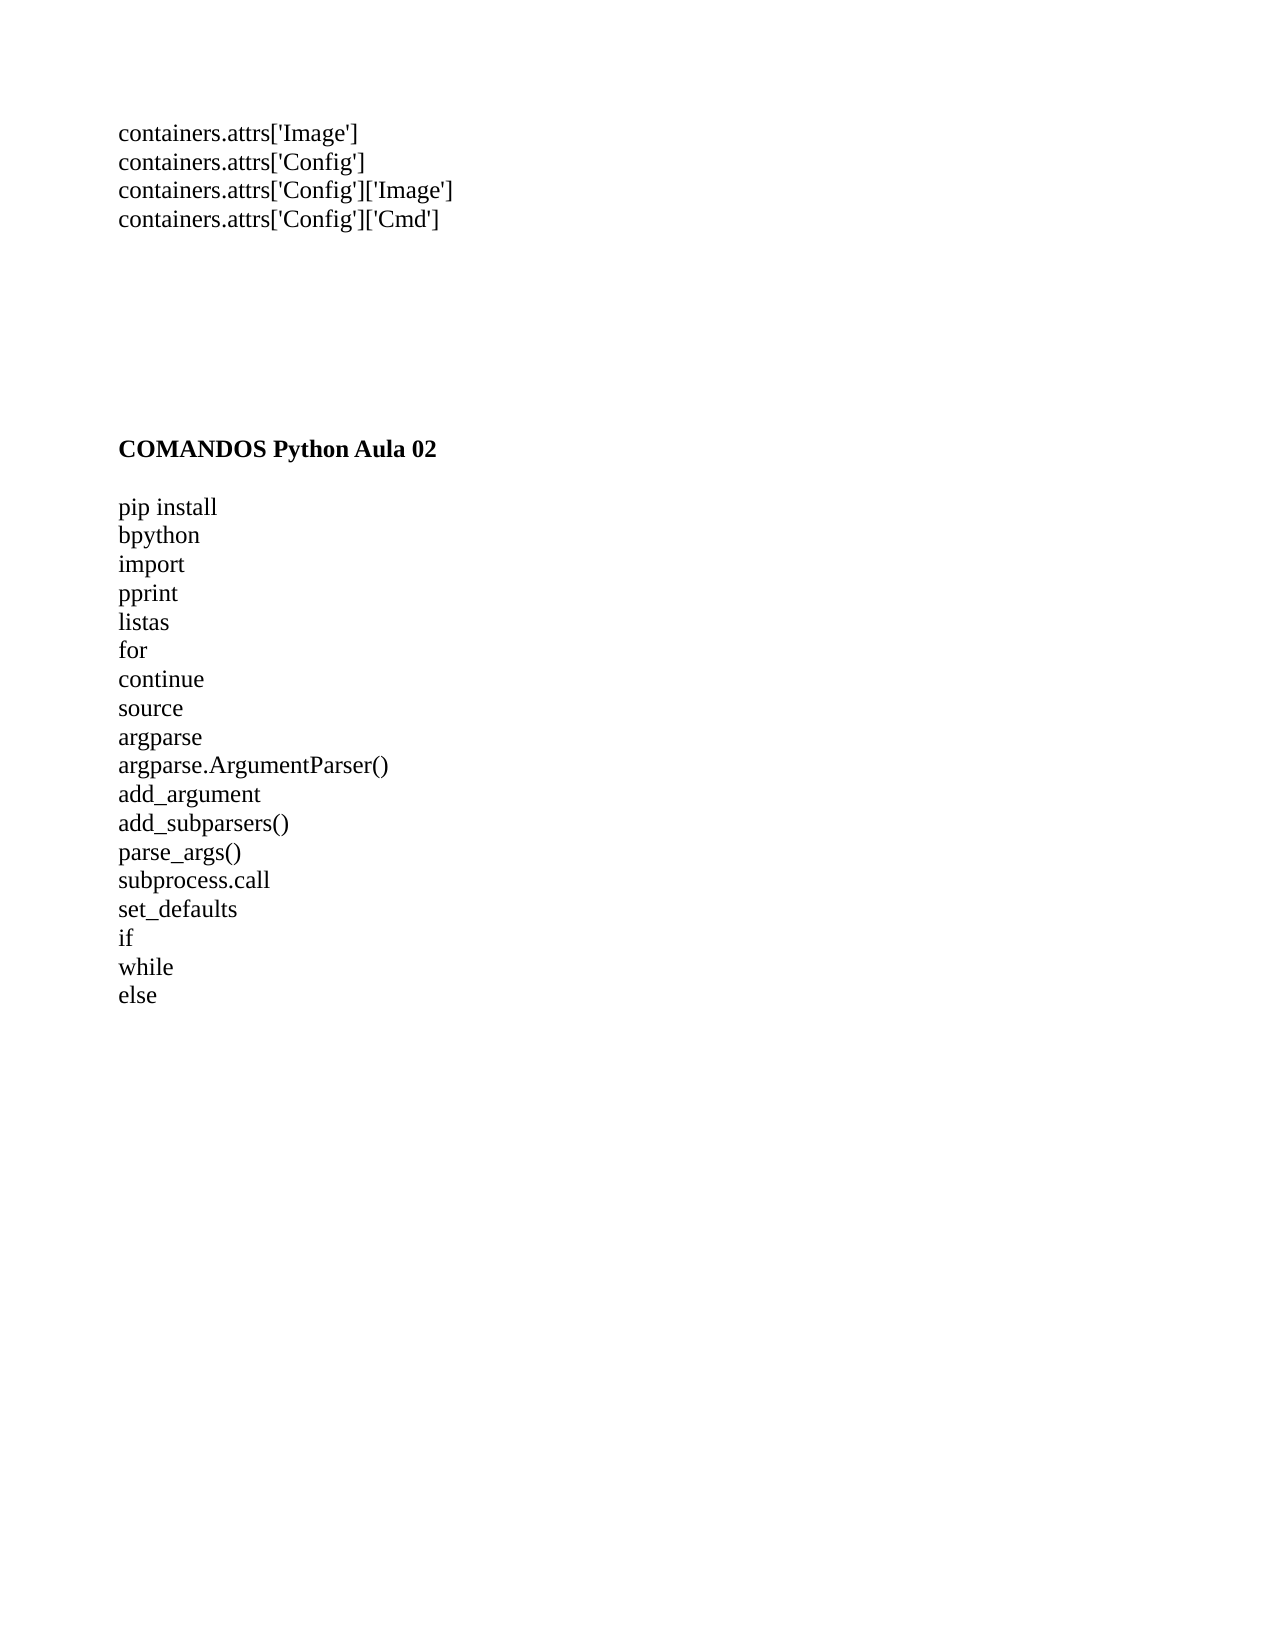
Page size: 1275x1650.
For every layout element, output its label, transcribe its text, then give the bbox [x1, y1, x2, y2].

text containers.attrs['Image'] [118, 118, 1157, 147]
text pprint [118, 578, 1157, 607]
text continue source argparse [118, 664, 1157, 751]
text containers.attrs['Config'] containers.attrs['Config']['Image'] containers.attrs['Config']['Cmd'] COMANDOS Python Aula 02 pip install [118, 147, 1157, 521]
text argparse.ArgumentParser() add_argument add_subparsers() parse_args() subprocess.call set_defaults if while [118, 751, 1157, 981]
text else [118, 981, 1157, 1009]
text import [118, 549, 1157, 578]
text bpython [118, 521, 1157, 549]
text for [118, 636, 1157, 664]
text listas [118, 607, 1157, 636]
